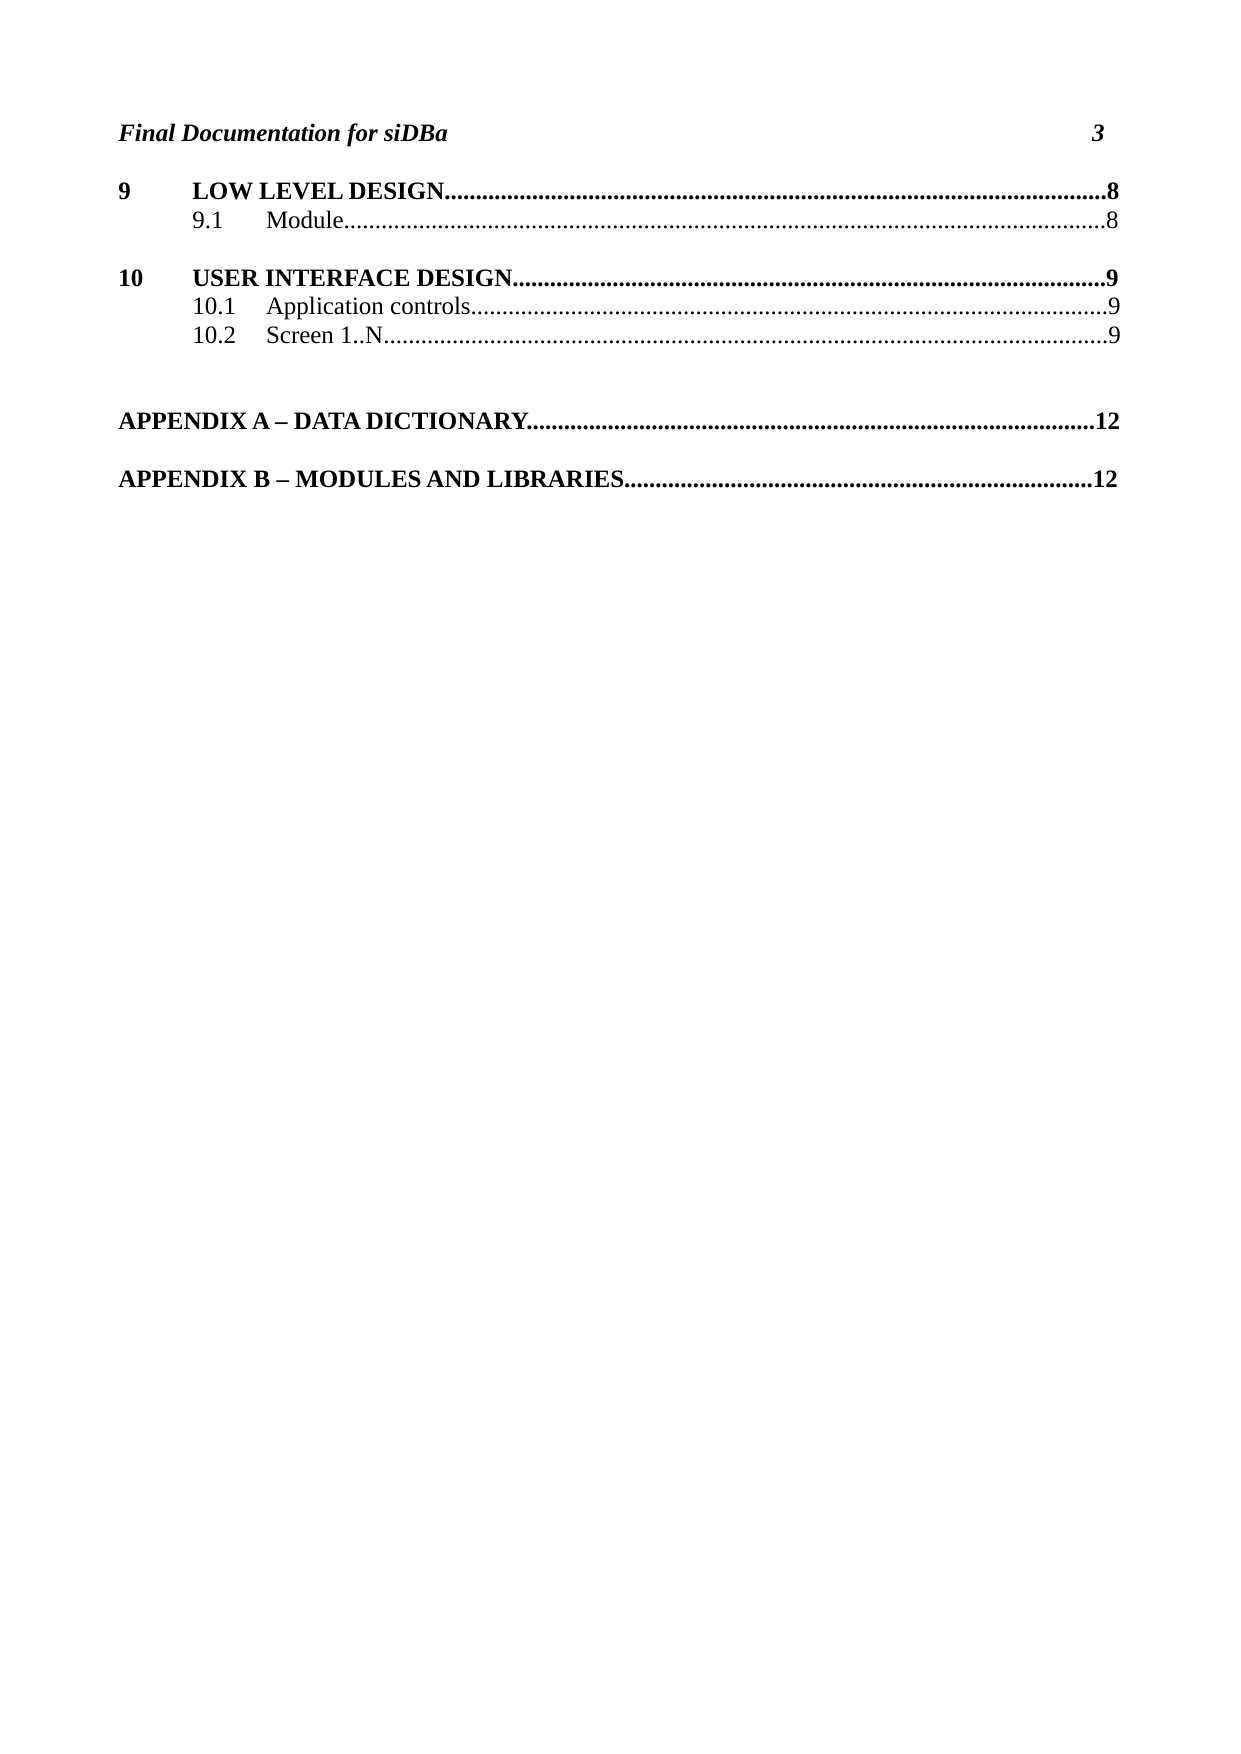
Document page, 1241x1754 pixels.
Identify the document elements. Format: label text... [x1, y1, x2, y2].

text 10.1 Application controls......................................................................................................9 [192, 291, 1122, 320]
text 9 LOW LEVEL DESIGN..........................................................................................................8 [118, 176, 1122, 205]
text 10 USER INTERFACE DESIGN...............................................................................................9 [118, 263, 1122, 291]
text APPENDIX A – DATA DICTIONARY...........................................................................................12 [118, 406, 1122, 435]
text 9.1 Module..........................................................................................................................8 [192, 205, 1122, 234]
text 10.2 Screen 1..N....................................................................................................................9 [192, 320, 1122, 349]
text APPENDIX B – MODULES AND LIBRARIES...........................................................................12 [118, 464, 1122, 493]
